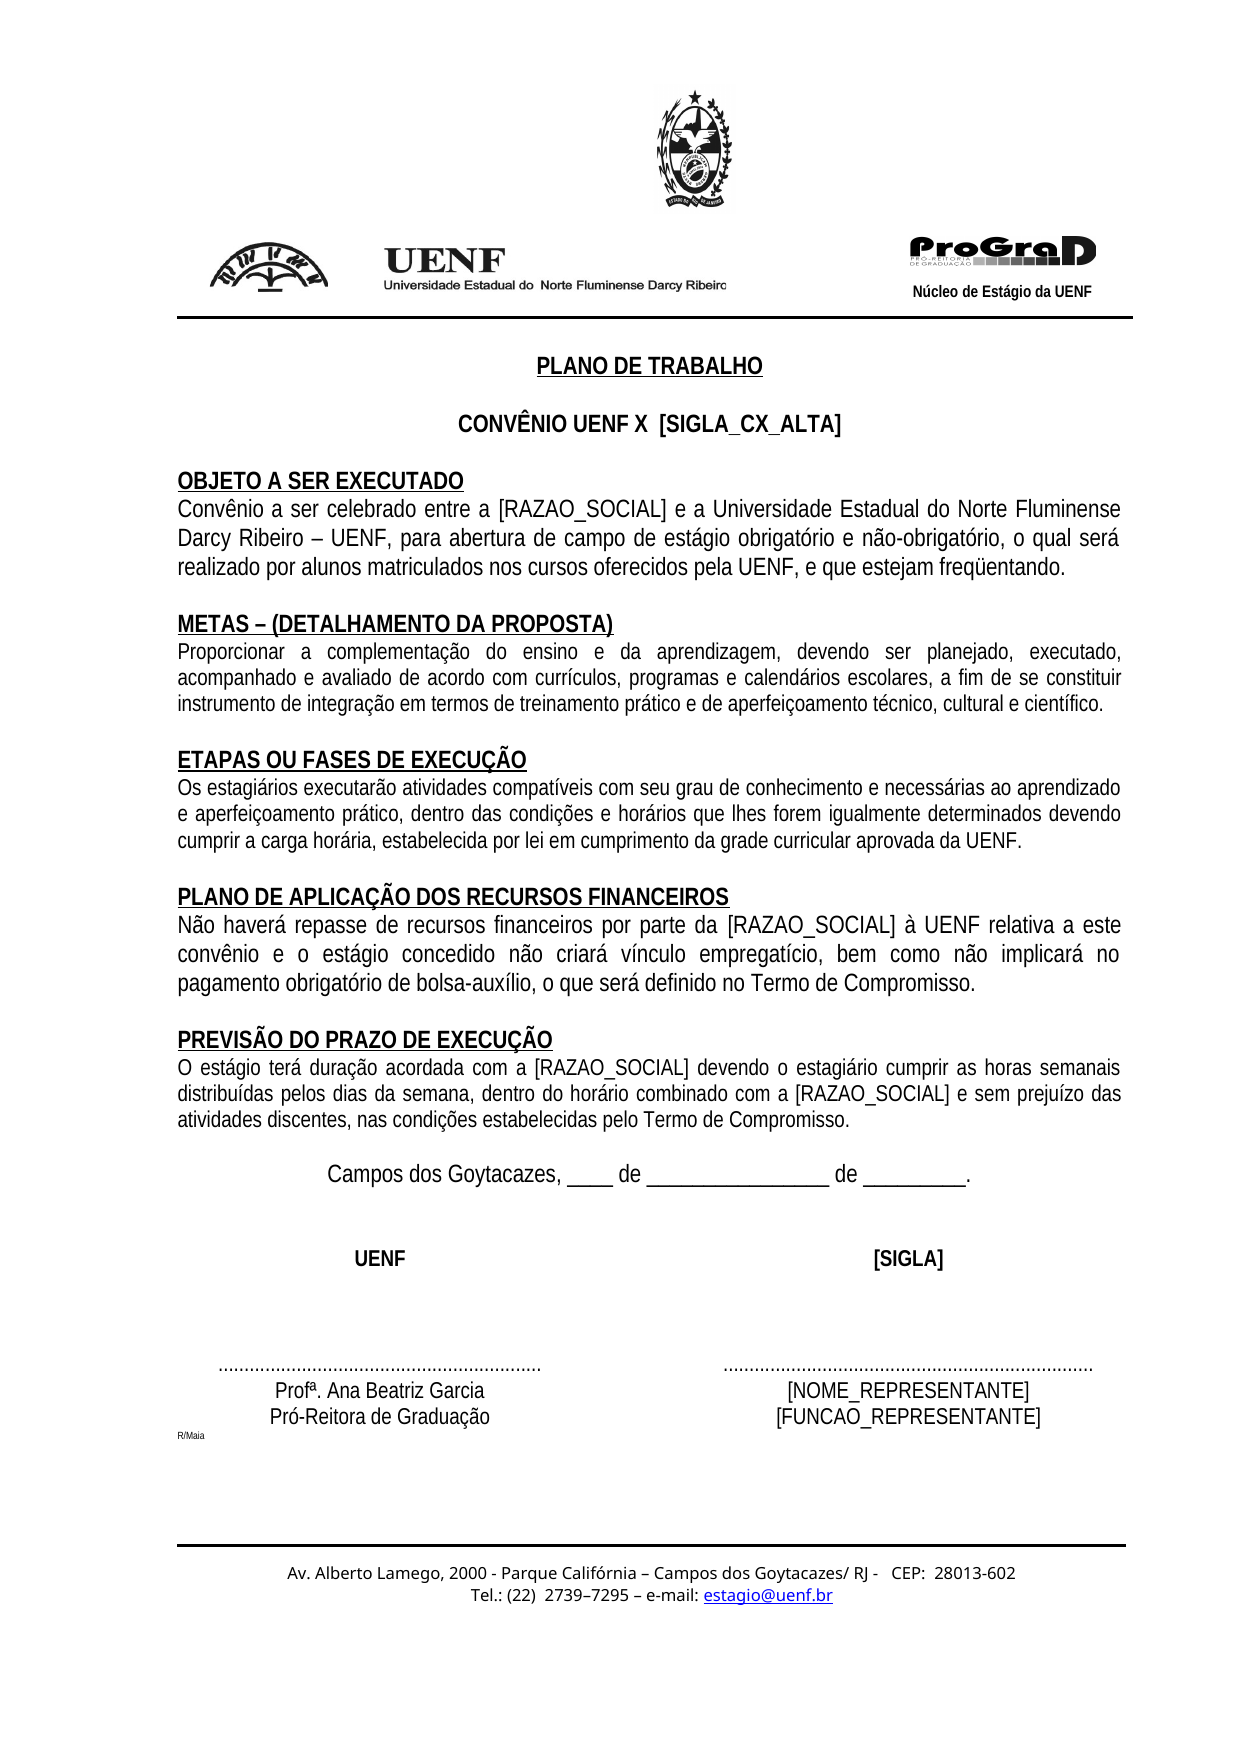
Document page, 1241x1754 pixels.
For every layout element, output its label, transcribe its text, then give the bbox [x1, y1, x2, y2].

subtitle CONVÊNIO UENF X [SIGLA_CX_ALTA] [177, 408, 1122, 437]
text Convênio a ser celebrado entre a [RAZAO_SOCIAL] e a Universidade Estadual do Norte Fluminense Darcy Ribeiro – UENF, para abertura de campo de estágio obrigatório e não-obrigatório, o qual será realizado por alunos matriculados nos cursos oferecidos pela UENF, e que estejam freqüentando. [177, 494, 1122, 580]
text ETAPAS OU FASES DE EXECUÇÃO [177, 745, 1122, 774]
picture [209, 242, 328, 292]
picture [384, 248, 727, 292]
text Não haverá repasse de recursos financeiros por parte da [RAZAO_SOCIAL] à UENF relativa a este convênio e o estágio concedido não criará vínculo empregatício, bem como não implicará no pagamento obrigatório de bolsa-auxílio, o que será definido no Termo de Compromisso. [177, 910, 1122, 996]
text O estágio terá duração acordada com a [RAZAO_SOCIAL] devendo o estagiário cumprir as horas semanais distribuídas pelos dias da semana, dentro do horário combinado com a [RAZAO_SOCIAL] e sem prejuízo das atividades discentes, nas condições estabelecidas pelo Termo de Compromisso. [177, 1054, 1122, 1133]
picture [653, 84, 736, 214]
table_header [590, 1245, 702, 1429]
text PREVISÃO DO PRAZO DE EXECUÇÃO [177, 1025, 1122, 1054]
table_header [SIGLA] ....................................................................... [NOME_REPRESENTANTE] [FUNCAO_REPRESENTANTE] [702, 1245, 1115, 1429]
text Proporcionar a complementação do ensino e da aprendizagem, devendo ser planejado, executado, acompanhado e avaliado de acordo com currículos, programas e calendários escolares, a fim de se constituir instrumento de integração em termos de treinamento prático e de aperfeiçoamento técnico, cultural e científico. [177, 638, 1122, 717]
text Campos dos Goytacazes, ____ de ________________ de _________. [177, 1159, 1122, 1188]
table_header UENF .............................................................. Profª. Ana Beatriz Garcia Pró-Reitora de Graduação [170, 1245, 590, 1429]
text METAS – (DETALHAMENTO DA PROPOSTA) [177, 609, 1122, 638]
subtitle PLANO DE TRABALHO [177, 351, 1122, 380]
subtitle PLANO DE APLICAÇÃO DOS RECURSOS FINANCEIROS [177, 882, 1122, 910]
text R/Maia [177, 1429, 1122, 1441]
text Os estagiários executarão atividades compatíveis com seu grau de conhecimento e necessárias ao aprendizado e aperfeiçoamento prático, dentro das condições e horários que lhes forem igualmente determinados devendo cumprir a carga horária, estabelecida por lei em cumprimento da grade curricular aprovada da UENF. [177, 774, 1122, 853]
text OBJETO A SER EXECUTADO [177, 466, 1122, 494]
